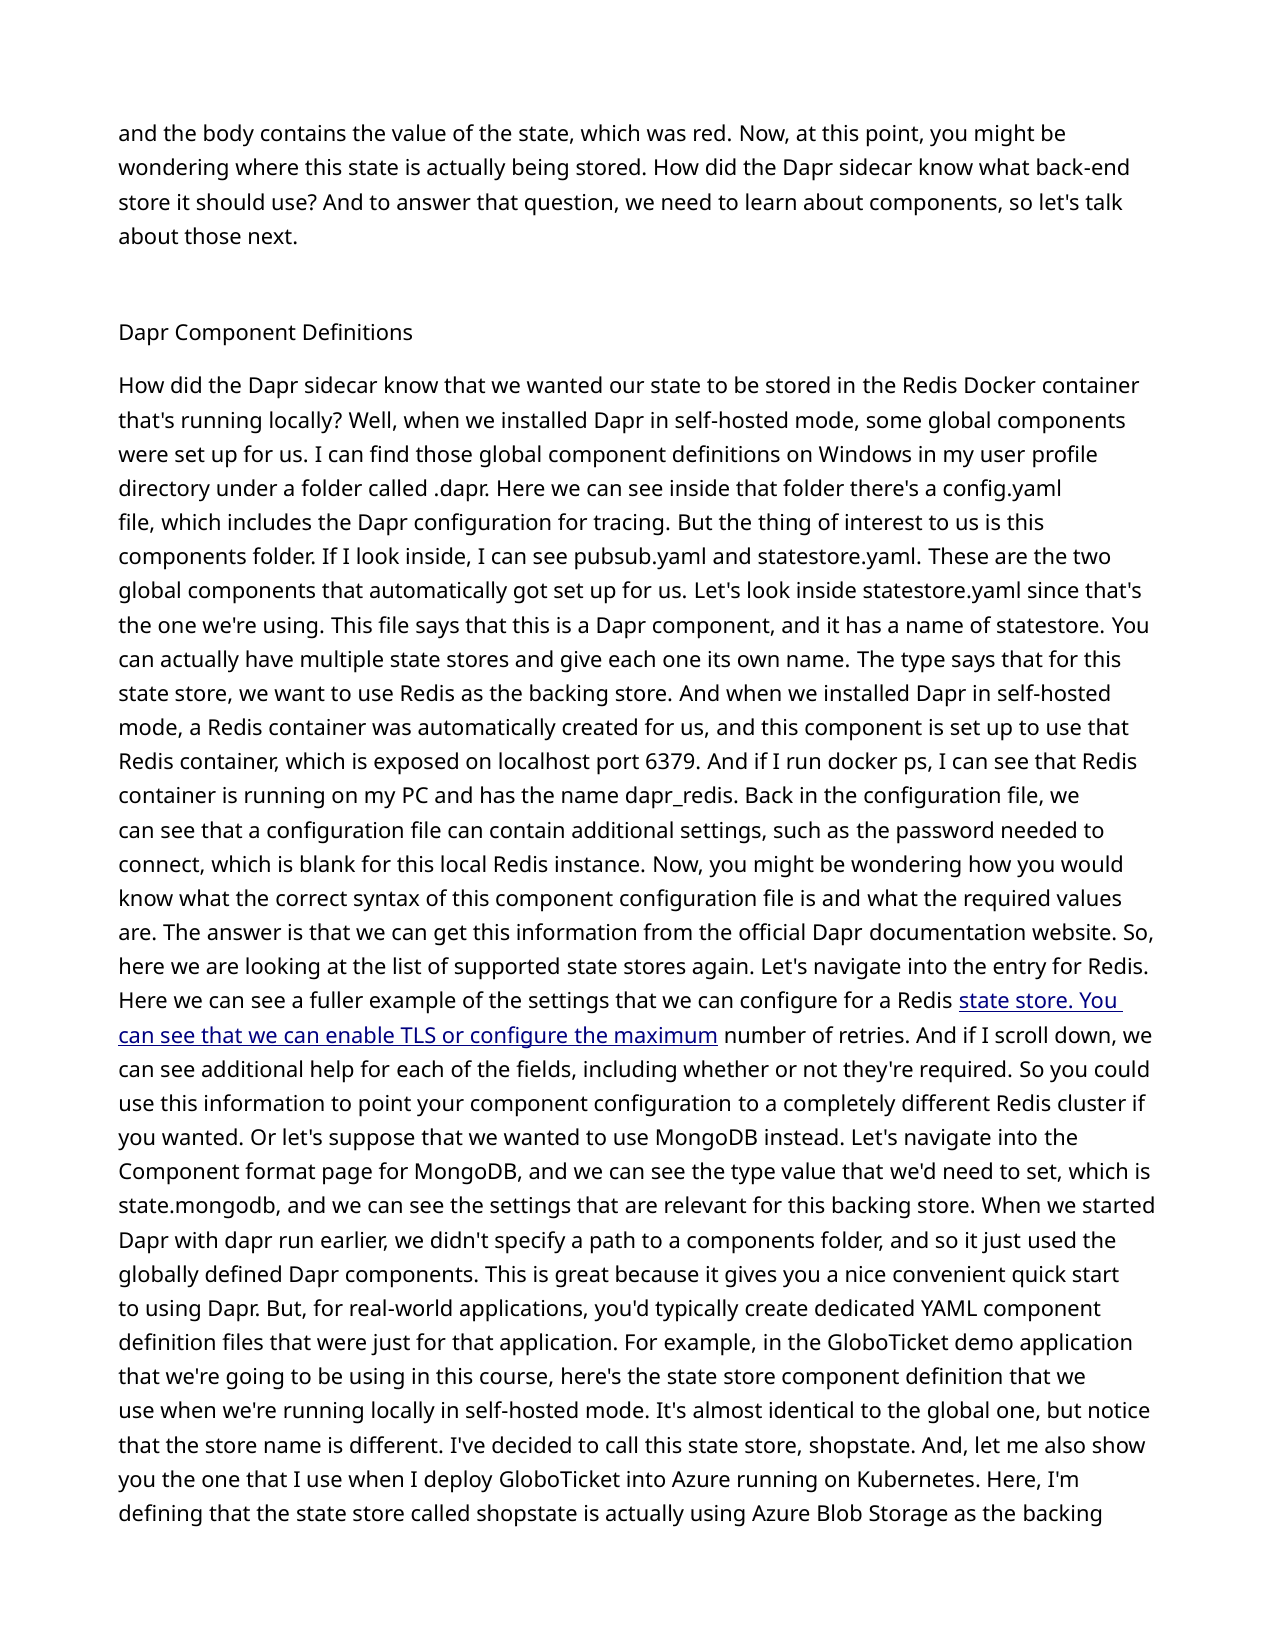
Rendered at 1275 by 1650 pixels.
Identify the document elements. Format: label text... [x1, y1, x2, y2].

text and the body contains the value of the state, which was red. Now, at this point, you might be wondering where this state is actually being stored. How did the Dapr sidecar know what back‑end store it should use? And to answer that question, we need to learn about components, so let's talk about those next. [118, 118, 1157, 250]
subtitle Dapr Component Definitions [118, 317, 1157, 347]
text How did the Dapr sidecar know that we wanted our state to be stored in the Redis Docker container that's running locally? Well, when we installed Dapr in self‑hosted mode, some global components were set up for us. I can find those global component definitions on Windows in my user profile directory under a folder called .dapr. Here we can see inside that folder there's a config.yaml file, which includes the Dapr configuration for tracing. But the thing of interest to us is this components folder. If I look inside, I can see pubsub.yaml and statestore.yaml. These are the two global components that automatically got set up for us. Let's look inside statestore.yaml since that's the one we're using. This file says that this is a Dapr component, and it has a name of statestore. You can actually have multiple state stores and give each one its own name. The type says that for this state store, we want to use Redis as the backing store. And when we installed Dapr in self‑hosted mode, a Redis container was automatically created for us, and this component is set up to use that Redis container, which is exposed on localhost port 6379. And if I run docker ps, I can see that Redis container is running on my PC and has the name dapr_redis. Back in the configuration file, we can see that a configuration file can contain additional settings, such as the password needed to connect, which is blank for this local Redis instance. Now, you might be wondering how you would know what the correct syntax of this component configuration file is and what the required values are. The answer is that we can get this information from the official Dapr documentation website. So, here we are looking at the list of supported state stores again. Let's navigate into the entry for Redis. Here we can see a fuller example of the settings that we can configure for a Redis state store. You can see that we can enable TLS or configure the maximum number of retries. And if I scroll down, we can see additional help for each of the fields, including whether or not they're required. So you could use this information to point your component configuration to a completely different Redis cluster if you wanted. Or let's suppose that we wanted to use MongoDB instead. Let's navigate into the Component format page for MongoDB, and we can see the type value that we'd need to set, which is state.mongodb, and we can see the settings that are relevant for this backing store. When we started Dapr with dapr run earlier, we didn't specify a path to a components folder, and so it just used the globally defined Dapr components. This is great because it gives you a nice convenient quick start to using Dapr. But, for real‑world applications, you'd typically create dedicated YAML component definition files that were just for that application. For example, in the GloboTicket demo application that we're going to be using in this course, here's the state store component definition that we use when we're running locally in self‑hosted mode. It's almost identical to the global one, but notice that the store name is different. I've decided to call this state store, shopstate. And, let me also show you the one that I use when I deploy GloboTicket into Azure running on Kubernetes. Here, I'm defining that the state store called shopstate is actually using Azure Blob Storage as the backing [118, 371, 1157, 1528]
